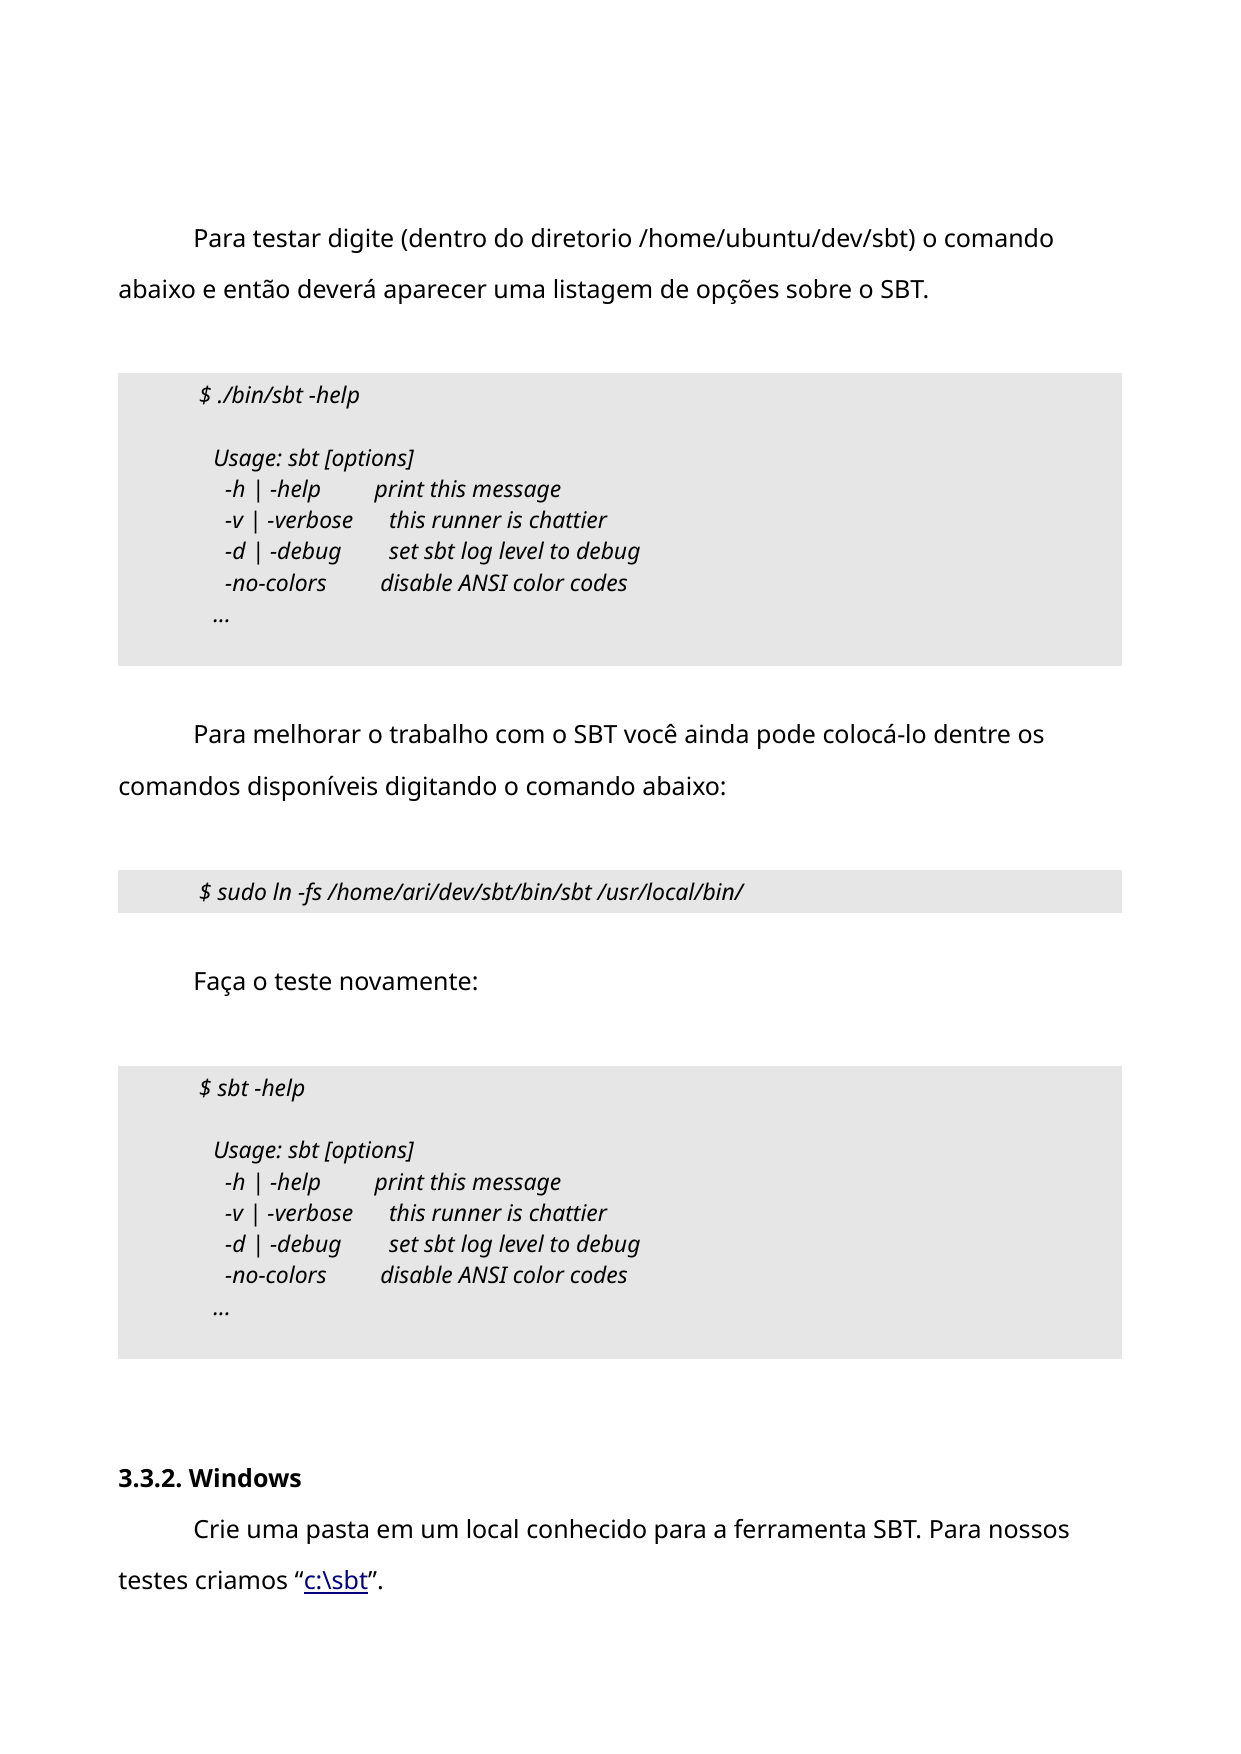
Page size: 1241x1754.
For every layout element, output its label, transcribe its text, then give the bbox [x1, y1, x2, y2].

text Faça o teste novamente: [118, 964, 1122, 998]
text Crie uma pasta em um local conhecido para a ferramenta SBT. Para nossos testes criamos “c:\sbt”. [118, 1512, 1122, 1597]
text 3.3.2. Windows [118, 1461, 1122, 1495]
table_header $ sbt -help Usage: sbt [options] -h | -help print this message -v | -verbose this runner is chattier -d | -debug set sbt log level to debug -no-colors disable ANSI color codes ... [118, 1066, 1122, 1359]
text Para melhorar o trabalho com o SBT você ainda pode colocá-lo dentre os comandos disponíveis digitando o comando abaixo: [118, 717, 1122, 802]
table_header $ sudo ln -fs /home/ari/dev/sbt/bin/sbt /usr/local/bin/ [118, 870, 1122, 913]
table_header $ ./bin/sbt -help Usage: sbt [options] -h | -help print this message -v | -verbose this runner is chattier -d | -debug set sbt log level to debug -no-colors disable ANSI color codes ... [118, 373, 1122, 666]
text Para testar digite (dentro do diretorio /home/ubuntu/dev/sbt) o comando abaixo e então deverá aparecer uma listagem de opções sobre o SBT. [118, 220, 1122, 305]
